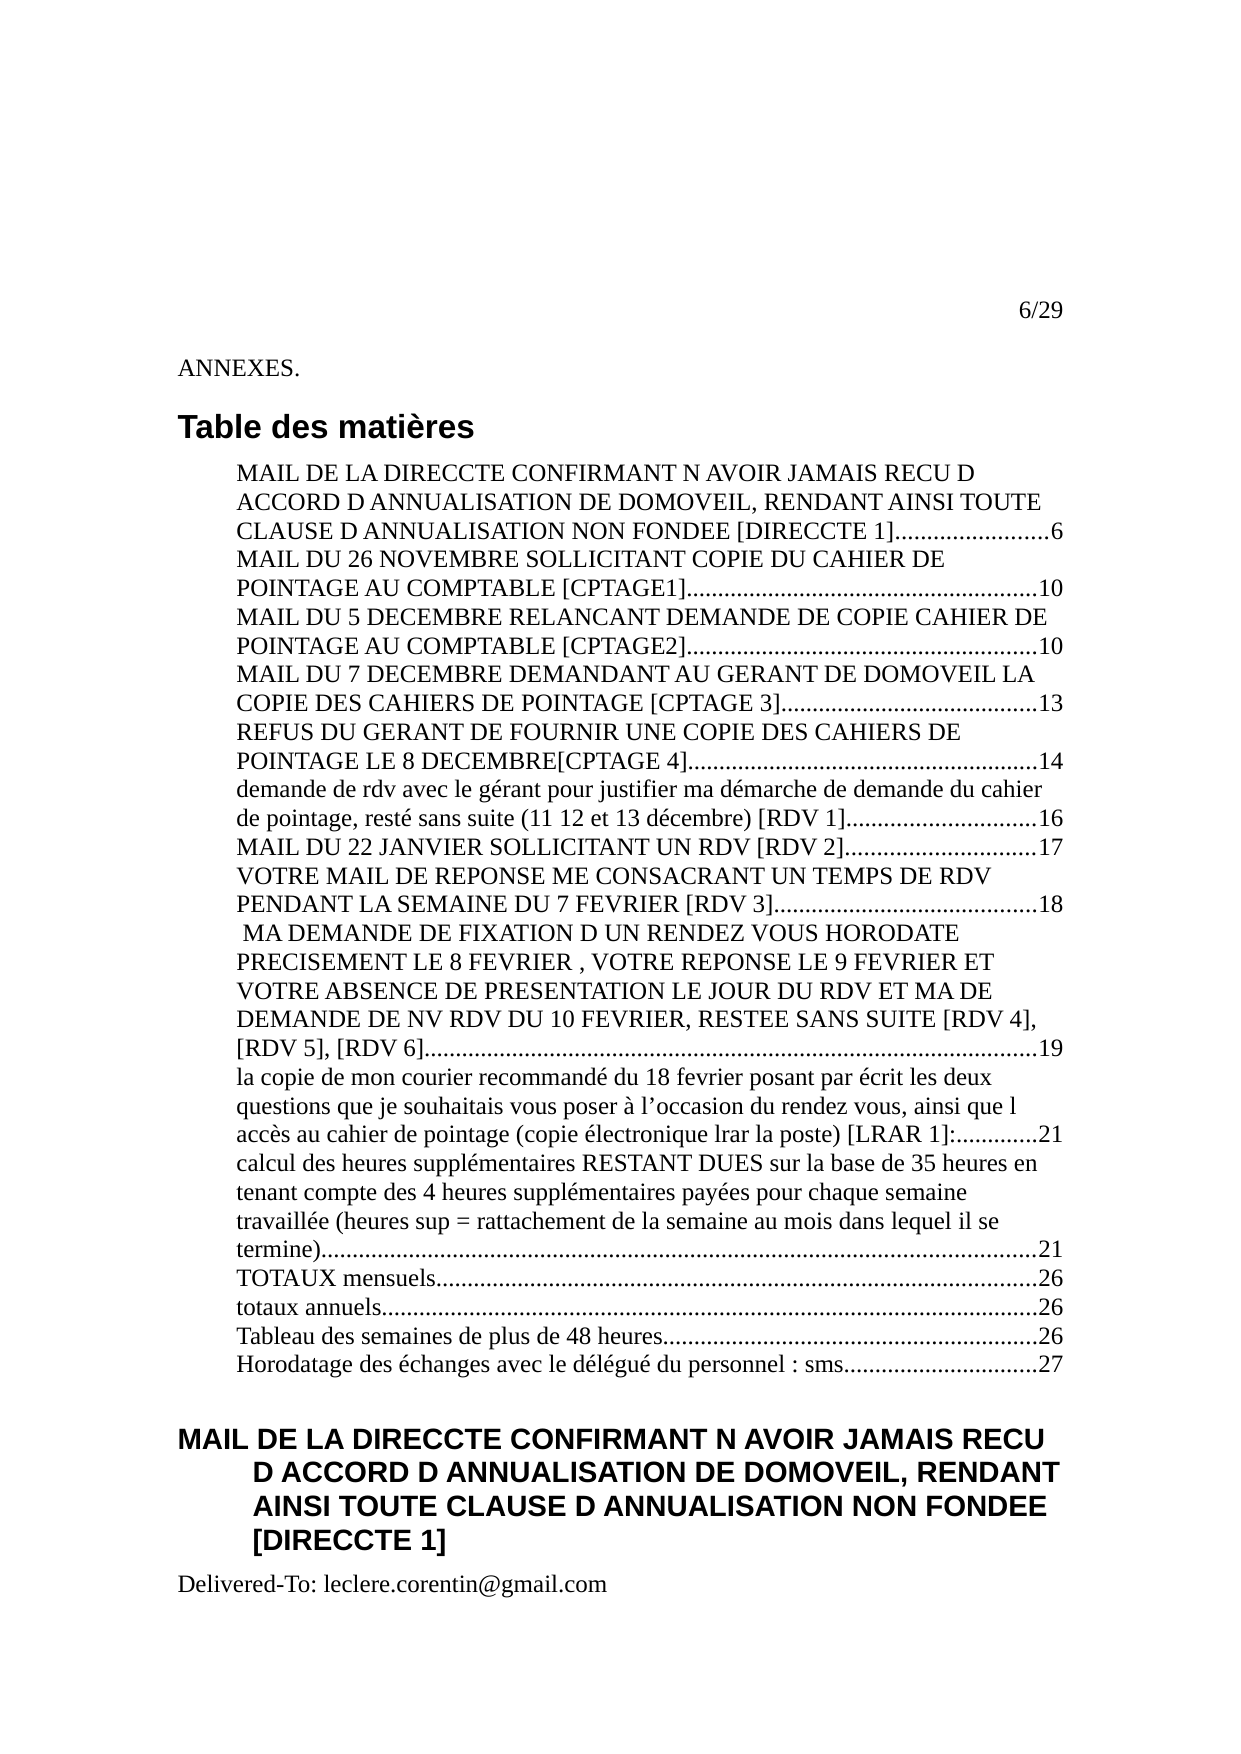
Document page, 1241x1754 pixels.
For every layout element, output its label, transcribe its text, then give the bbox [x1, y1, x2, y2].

text MAIL DU 7 DECEMBRE DEMANDANT AU GERANT DE DOMOVEIL LA COPIE DES CAHIERS DE POINTAGE [CPTAGE 3] 13 [236, 659, 1063, 717]
text ANNEXES. [177, 353, 1063, 382]
subtitle MAIL DE LA DIRECCTE CONFIRMANT N AVOIR JAMAIS RECU D ACCORD D ANNUALISATION DE DOMOVEIL, RENDANT AINSI TOUTE CLAUSE D ANNUALISATION NON FONDEE [DIRECCTE 1] [177, 1422, 1063, 1557]
text demande de rdv avec le gérant pour justifier ma démarche de demande du cahier de pointage, resté sans suite (11 12 et 13 décembre) [RDV 1] 16 [236, 774, 1063, 832]
text MAIL DU 22 JANVIER SOLLICITANT UN RDV [RDV 2] 17 [236, 832, 1063, 861]
text MA DEMANDE DE FIXATION D UN RENDEZ VOUS HORODATE PRECISEMENT LE 8 FEVRIER , VOTRE REPONSE LE 9 FEVRIER ET VOTRE ABSENCE DE PRESENTATION LE JOUR DU RDV ET MA DE DEMANDE DE NV RDV DU 10 FEVRIER, RESTEE SANS SUITE [RDV 4], [RDV 5], [RDV 6] 19 [236, 918, 1063, 1062]
text VOTRE MAIL DE REPONSE ME CONSACRANT UN TEMPS DE RDV PENDANT LA SEMAINE DU 7 FEVRIER [RDV 3] 18 [236, 861, 1063, 918]
subtitle Table des matières [177, 407, 1063, 446]
text MAIL DU 26 NOVEMBRE SOLLICITANT COPIE DU CAHIER DE POINTAGE AU COMPTABLE [CPTAGE1] 10 [236, 544, 1063, 602]
text Horodatage des échanges avec le délégué du personnel : sms 27 [236, 1349, 1063, 1378]
text MAIL DE LA DIRECCTE CONFIRMANT N AVOIR JAMAIS RECU D ACCORD D ANNUALISATION DE DOMOVEIL, RENDANT AINSI TOUTE CLAUSE D ANNUALISATION NON FONDEE [DIRECCTE 1] 6 [236, 458, 1063, 544]
text totaux annuels 26 [236, 1292, 1063, 1321]
text MAIL DU 5 DECEMBRE RELANCANT DEMANDE DE COPIE CAHIER DE POINTAGE AU COMPTABLE [CPTAGE2] 10 [236, 602, 1063, 659]
text Delivered-To: leclere.corentin@gmail.com [177, 1569, 1063, 1598]
text la copie de mon courier recommandé du 18 fevrier posant par écrit les deux questions que je souhaitais vous poser à l’occasion du rendez vous, ainsi que l accès au cahier de pointage (copie électronique lrar la poste) [LRAR 1]: 21 [236, 1062, 1063, 1148]
text TOTAUX mensuels 26 [236, 1263, 1063, 1292]
text Tableau des semaines de plus de 48 heures 26 [236, 1321, 1063, 1349]
text REFUS DU GERANT DE FOURNIR UNE COPIE DES CAHIERS DE POINTAGE LE 8 DECEMBRE[CPTAGE 4] 14 [236, 717, 1063, 774]
text calcul des heures supplémentaires RESTANT DUES sur la base de 35 heures en tenant compte des 4 heures supplémentaires payées pour chaque semaine travaillée (heures sup = rattachement de la semaine au mois dans lequel il se termine) 21 [236, 1148, 1063, 1263]
